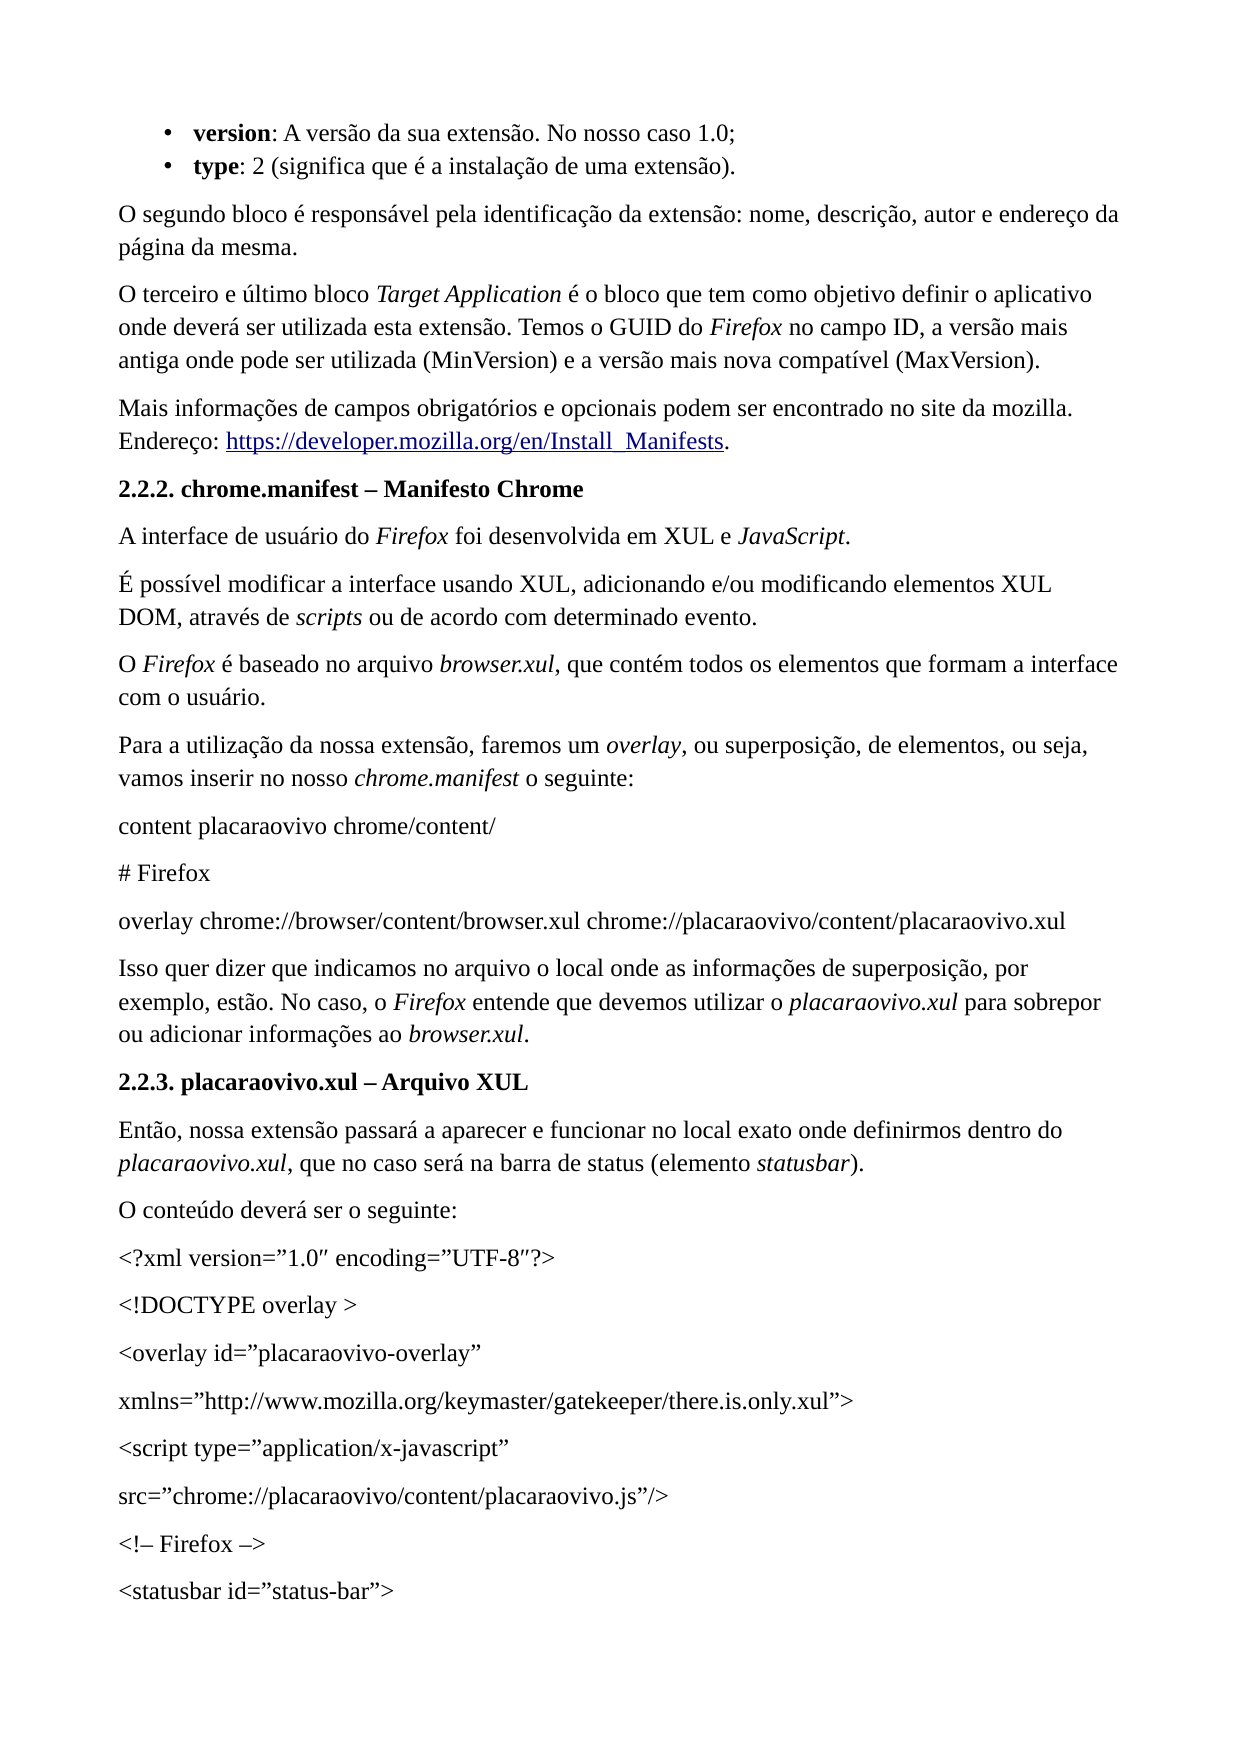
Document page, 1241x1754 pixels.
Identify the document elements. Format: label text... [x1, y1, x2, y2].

text <!– Firefox –> [118, 1529, 1122, 1557]
text xmlns=”http://www.mozilla.org/keymaster/gatekeeper/there.is.only.xul”> [118, 1386, 1122, 1414]
text A interface de usuário do Firefox foi desenvolvida em XUL e JavaScript. [118, 521, 1122, 550]
text Mais informações de campos obrigatórios e opcionais podem ser encontrado no site da mozilla. Endereço: https://developer.mozilla.org/en/Install_Manifests. [118, 393, 1122, 455]
text content placaraovivo chrome/content/ [118, 811, 1122, 839]
text <overlay id=”placaraovivo-overlay” [118, 1338, 1122, 1367]
list type: 2 (significa que é a instalação de uma extensão). [164, 151, 1122, 180]
text # Firefox [118, 858, 1122, 887]
text <?xml version=”1.0″ encoding=”UTF-8″?> [118, 1243, 1122, 1272]
text Para a utilização da nossa extensão, faremos um overlay, ou superposição, de elementos, ou seja, vamos inserir no nosso chrome.manifest o seguinte: [118, 730, 1122, 792]
text O segundo bloco é responsável pela identificação da extensão: nome, descrição, autor e endereço da página da mesma. [118, 199, 1122, 261]
text 2.2.2. chrome.manifest – Manifesto Chrome [118, 474, 1122, 502]
text O conteúdo deverá ser o seguinte: [118, 1195, 1122, 1224]
text src=”chrome://placaraovivo/content/placaraovivo.js”/> [118, 1481, 1122, 1510]
text O Firefox é baseado no arquivo browser.xul, que contém todos os elementos que formam a interface com o usuário. [118, 649, 1122, 711]
text <script type=”application/x-javascript” [118, 1433, 1122, 1462]
text É possível modificar a interface usando XUL, adicionando e/ou modificando elementos XUL DOM, através de scripts ou de acordo com determinado evento. [118, 569, 1122, 631]
text 2.2.3. placaraovivo.xul – Arquivo XUL [118, 1067, 1122, 1096]
text overlay chrome://browser/content/browser.xul chrome://placaraovivo/content/placaraovivo.xul [118, 906, 1122, 935]
text Então, nossa extensão passará a aparecer e funcionar no local exato onde definirmos dentro do placaraovivo.xul, que no caso será na barra de status (elemento statusbar). [118, 1115, 1122, 1177]
list version: A versão da sua extensão. No nosso caso 1.0; [164, 118, 1122, 147]
text Isso quer dizer que indicamos no arquivo o local onde as informações de superposição, por exemplo, estão. No caso, o Firefox entende que devemos utilizar o placaraovivo.xul para sobrepor ou adicionar informações ao browser.xul. [118, 953, 1122, 1048]
text <statusbar id=”status-bar”> [118, 1576, 1122, 1605]
text <!DOCTYPE overlay > [118, 1291, 1122, 1319]
text O terceiro e último bloco Target Application é o bloco que tem como objetivo definir o aplicativo onde deverá ser utilizada esta extensão. Temos o GUID do Firefox no campo ID, a versão mais antiga onde pode ser utilizada (MinVersion) e a versão mais nova compatível (MaxVersion). [118, 279, 1122, 374]
